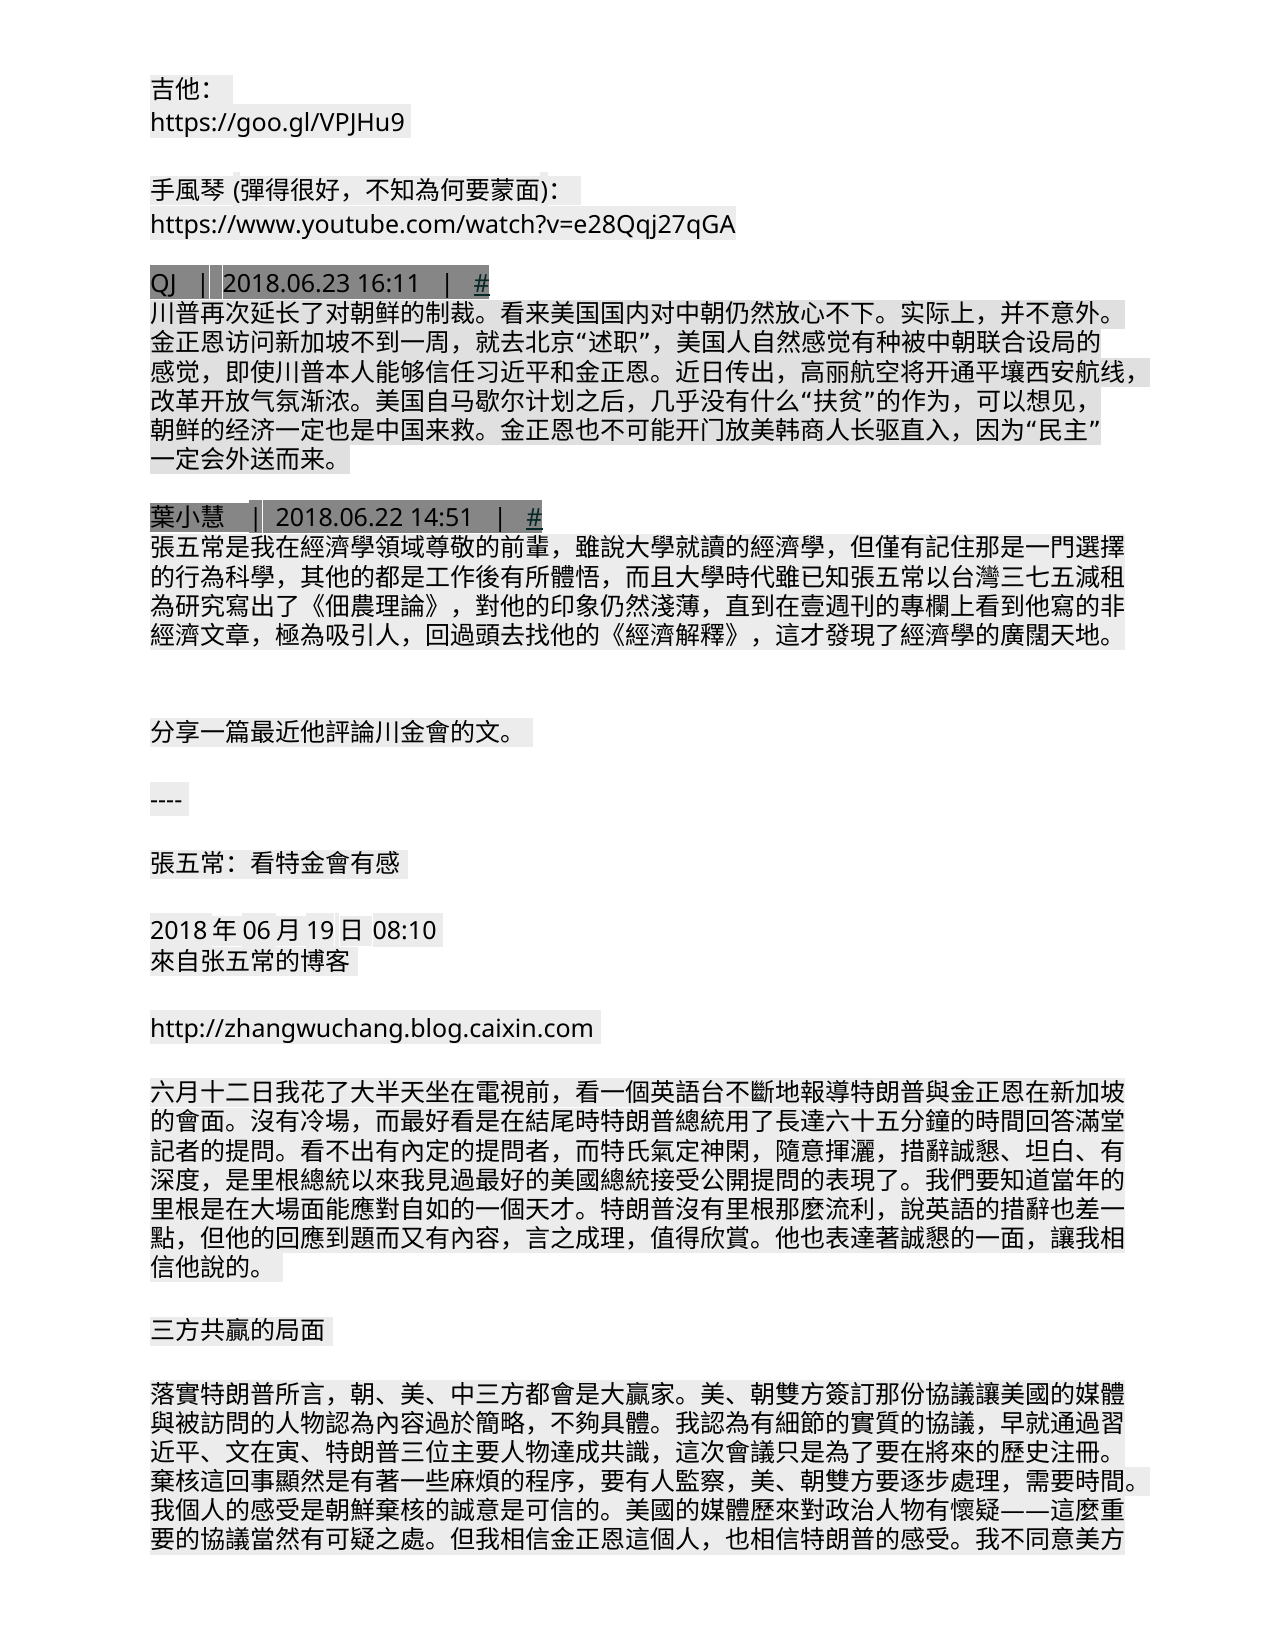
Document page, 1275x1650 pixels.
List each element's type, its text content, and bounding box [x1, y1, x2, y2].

text QJ | 2018.06.23 16:11 | # [150, 265, 1125, 299]
text 川普再次延长了对朝鲜的制裁。看来美国国内对中朝仍然放心不下。实际上，并不意外。金正恩访问新加坡不到一周，就去北京“述职”，美国人自然感觉有种被中朝联合设局的感觉，即使川普本人能够信任习近平和金正恩。近日传出，高丽航空将开通平壤西安航线，改革开放气氛渐浓。美国自马歇尔计划之后，几乎没有什么“扶贫”的作为，可以想见，朝鲜的经济一定也是中国来救。金正恩也不可能开门放美韩商人长驱直入，因为“民主”一定会外送而来。 [150, 299, 1125, 474]
text 張五常是我在經濟學領域尊敬的前輩，雖說大學就讀的經濟學，但僅有記住那是一門選擇的行為科學，其他的都是工作後有所體悟，而且大學時代雖已知張五常以台灣三七五減租為研究寫出了《佃農理論》，對他的印象仍然淺薄，直到在壹週刊的專欄上看到他寫的非經濟文章，極為吸引人，回過頭去找他的《經濟解釋》，這才發現了經濟學的廣闊天地。 分享一篇最近他評論川金會的文。 ---- 張五常：看特金會有感 2018年06月19日 08:10 來自张五常的博客 http://zhangwuchang.blog.caixin.com 六月十二日我花了大半天坐在電視前，看一個英語台不斷地報導特朗普與金正恩在新加坡的會面。沒有冷場，而最好看是在結尾時特朗普總統用了長達六十五分鐘的時間回答滿堂記者的提問。看不出有內定的提問者，而特氏氣定神閑，隨意揮灑，措辭誠懇、坦白、有深度，是里根總統以來我見過最好的美國總統接受公開提問的表現了。我們要知道當年的里根是在大場面能應對自如的一個天才。特朗普沒有里根那麼流利，說英語的措辭也差一點，但他的回應到題而又有內容，言之成理，值得欣賞。他也表達著誠懇的一面，讓我相信他說的。 三方共贏的局面 落實特朗普所言，朝、美、中三方都會是大贏家。美、朝雙方簽訂那份協議讓美國的媒體與被訪問的人物認為內容過於簡略，不夠具體。我認為有細節的實質的協議，早就通過習近平、文在寅、特朗普三位主要人物達成共識，這次會議只是為了要在將來的歷史注冊。棄核這回事顯然是有著一些麻煩的程序，要有人監察，美、朝雙方要逐步處理，需要時間。我個人的感受是朝鮮棄核的誠意是可信的。美國的媒體歷來對政治人物有懷疑——這麼重要的協議當然有可疑之處。但我相信金正恩這個人，也相信特朗普的感受。我不同意美方說的，要等到朝方完全處理好棄核之後才解除制裁。我認為制裁應該立刻解除，朝鮮不履行約定的才考慮放回去。 說中國也是大贏家，因為特朗普在回答記者時說會放棄與南韓的聯合軍事演習，也會考慮撤走在韓國駐守的美軍。他提出的理由簡單明確：太貴，就是韓國出一部分錢也太貴。我相信他。這樣，對中國而言，會變成東線無戰事，當然是大吉大利了。其實，說起來，朝鮮棄核對中國的利益比對美國為大。朝、中兩國是比鄰，俄羅斯也是，只是朝鮮離北京甚近。習近平盡力勸導容易理解。 這就帶到諾貝爾和平獎這個話題。這個歷來多受爭議的獎項，為朝鮮棄核頒發是不會有爭議的了。問題是要給誰才對。首選看來是特朗普——在這次特金會之前美國說他會獲該獎的言論甚囂塵上。習近平呢？他從中穿針引線是明確的，可能是最關鍵的人物，可惜外間沒有誰知道他究竟作了些什麼，應該與該獎無緣。但金正恩知道，由他提名習近平會有很大的說服力。文在寅也貢獻不少，理據是如果韓國的前總統還在掌政，朝鮮棄核是不可能的。有趣是問金正恩應否也獲該獎。我認為他也有獲獎的理由：他造核武是被迫而為，要為朝鮮的民眾爭取國際上的尊重與國際市場對朝鮮的開放。要造出核彈才能獲得禮待，是人類對自己的侮辱。讀者可能覺得我這樣說有點無稽，但我年輕時經歷過的情況使我對朝鮮有不容易磨滅的同情心。 思往事可堪回首 一九四五年，二戰終結，我回到香港後再轉到佛山的華英中學附小念書。雖然當時家境不窮，但家中要讀書的子女不少，而二戰後很少人有多餘錢。當時佛山的華英（今天稱一中）的食宿費遠比香港相宜，母親就把我送到那裡寄宿。那時我九歲。 在華英三年，我凡試必敗，一九四八年被逐出校門。可幸當時小六的班主任是一位姓呂的老師，他不讓我及格時把我帶到校園的一處無人的角落，說我不能升級是因為我想得過於奇特，沒有人懂得怎樣教，但他補充說有朝一日，遇到高人指導在學問上我會走得很遠。 一九四八年回港後我就讀於灣仔書院，成績不好，但奇怪地可以升級。後來升到皇仁書院那間名校，留級一年，第二年再留就被逐出校門了。幾位同學告訴我，這第二年不能升級是因為國文老師不喜歡我。他們說沒有見過中文作文那一定要及格才能升級的主要科只差一分而不及格的。離開皇仁我在父親的商店工作了三年，然後趁訪加拿大洽商生意的機會，決定留在北美求學，以超齡的資格進入了洛杉磯加大讀本科。那時我近二十四歲。七年多後寫好《佃農理論》，再兩年在西雅圖華大升為正教授，一九八二年回港任教職與跟進中國的開放改革。 有兩件跟本文有關的事我記得清楚。其一是韓戰於一九五〇年開始後，約兩年我在佛山華英的幾位舊同學參與該戰爭，傳來的消息皆醉臥沙場，那時這些同學約十六歲。第二件事是我們香港的家在西灣河，在西灣河與筲箕灣之間有一處叫銅利棧，在海之濱，人們喜歡在那裡坐艇出去釣魚。我好玩，喜歡到處跑。在深夜，我在銅利棧兩次見到有人在那裡走私裝貨上船，都是汽油及西藥，據說是朝鮮戰爭所需。有上述的經歷，當在一九八二年回港時知道朝鮮還被制裁，我不管誰對誰錯，只覺得何不近人情之甚也！朝鮮人究竟犯了些什麼罪呢？不久前在電視看到一套美國舊電影，稱《麥克阿瑟傳》，怎樣看朝鮮也無罪。 還制裁朝鮮是無聊之舉 今天上述的制裁還在，你不要問我為什麼。坐牢七十年還能生存的人我賭你一個也數不出來，一個國家被制裁七十年絕對是人類歷史的紀錄。我賭這紀錄永不可破。就算朝鮮人挨得起，制而裁之者不覺得沉悶嗎？有什麼好玩的？不制裁朝鮮，我賭他們不會造出核彈。所以我欣賞特朗普能一筆勾銷，清理這件事。 是的，我認為整件事是人類的恥辱。大家想想吧。金正恩今天只三十多歲，他根本不知道曾經發生過的是些什麼事。天生下來他知道的就是要左躲右避，誰是好人誰是壞人他只能聽他的父親說。從懂事的第一天起他被教的是外間會仇視他，而事實也如是。沒有誰可以對他說他犯了些什麼罪。這樣地成長，他還能管治著二千多萬民眾，造出什麼衛星、導彈、核武，說他能幹沒有疑問，而這裡那裡他殺一些人我們不難明白。 幾個月前金正恩帶著他那美麗而又能歌的太太訪問北京時，習近平跟他的美麗而又能歌的太太款待他們的場面讓我看得感動。應該沒有誰曾經那樣款待過他。我想，習近平一定知道這個青年有過人之能。這次見到他和特朗普在新加坡會面，見到特對金的一舉一動跟習對金的一舉一動雷同，使我想到英雄所見略同這句話。在上述的特氏舉行的記者招待會中，我最欣賞如下特氏的應對。一位記者問他為什麼那樣重視金正恩，特氏想了一陣，彷佛自言自語地回答：“他二十六歲就管治一個二千八百萬人口的國家，還能造出火箭、核彈，是不尋常的本領……”，跟著的我記不清楚了。我們不容易聽到一個在地球上舉足輕重的政治人物，高傲剛強的，能說出那樣有真情實感的話。 特、金之會後，美國的媒體稱金為“殺人的獨裁者”。我想，若如是，那是誰之過？把金正恩放在另一個時代，另一個地方，他不會是那樣的一個人。是誰誤導了他？（《燃犀集》） [150, 533, 1125, 1555]
text 葉小慧 | 2018.06.22 14:51 | # [150, 499, 1125, 533]
text 要是有來生，希望我是個俄國人。要是沒有來生，我還真想移民去俄國。 沒什麼特別的意思，只是貼一首曲子，常聽。心裏有事時，聽起來特別安慰。 這歌描寫一個女孩和男孩之間的思念(男的去打仗)，非常動人，創作於 1938年。Matvei Blanter 作曲，Mikhail Isakovsky 作詞。據說1941年，莫斯科某個學校的女學生集體合唱這首歌，送別將上戰場的男同學。1941，好遙遠的年代，屬於我爸媽青春熱血的那一代。 我常想起羅丹在一封寫給卡蜜兒但身處精神病院的卡蜜兒卻始終沒收到的信裏頭說："時間會治療這一切"。時間，把種種可悲的人事物全變得美麗了。 獨唱 (one of the best！)： https://www.youtube.com/watch?v=2D-0pEjVJ9Y 三少女合唱輕快版： https://www.youtube.com/watch?v=3kk_oYURQrs 畫面是安德烈塔可夫斯基的 "伊凡的少年時代" (看到第一幕我就震撼了，原來是這部電影，可惜我還沒看過，因為始終未能找到良好的電影對白翻譯版本，大陸盜版電影往往亂翻一通)： https://goo.gl/YNKtXH 有中文字幕 (男的唱得特別好，小女孩唱得太用力了)： https://www.youtube.com/watch?v=DtT62uw2LGE 劉美麟 (也有中文字幕，但不知道唱者是誰，聲音非常好，必聽，聲音美到會催淚，百聽不厭)： https://www.youtube.com/watch?v=hGPFENxuoSk 中文版合唱： https://www.youtube.com/watch?v=vNuxCMTxiDE 小提琴： https://www.youtube.com/watch?v=Xtl-cVPiQNo 吉他： https://goo.gl/VPJHu9 手風琴 (彈得很好，不知為何要蒙面)： https://www.youtube.com/watch?v=e28Qqj27qGA [150, 75, 1125, 240]
